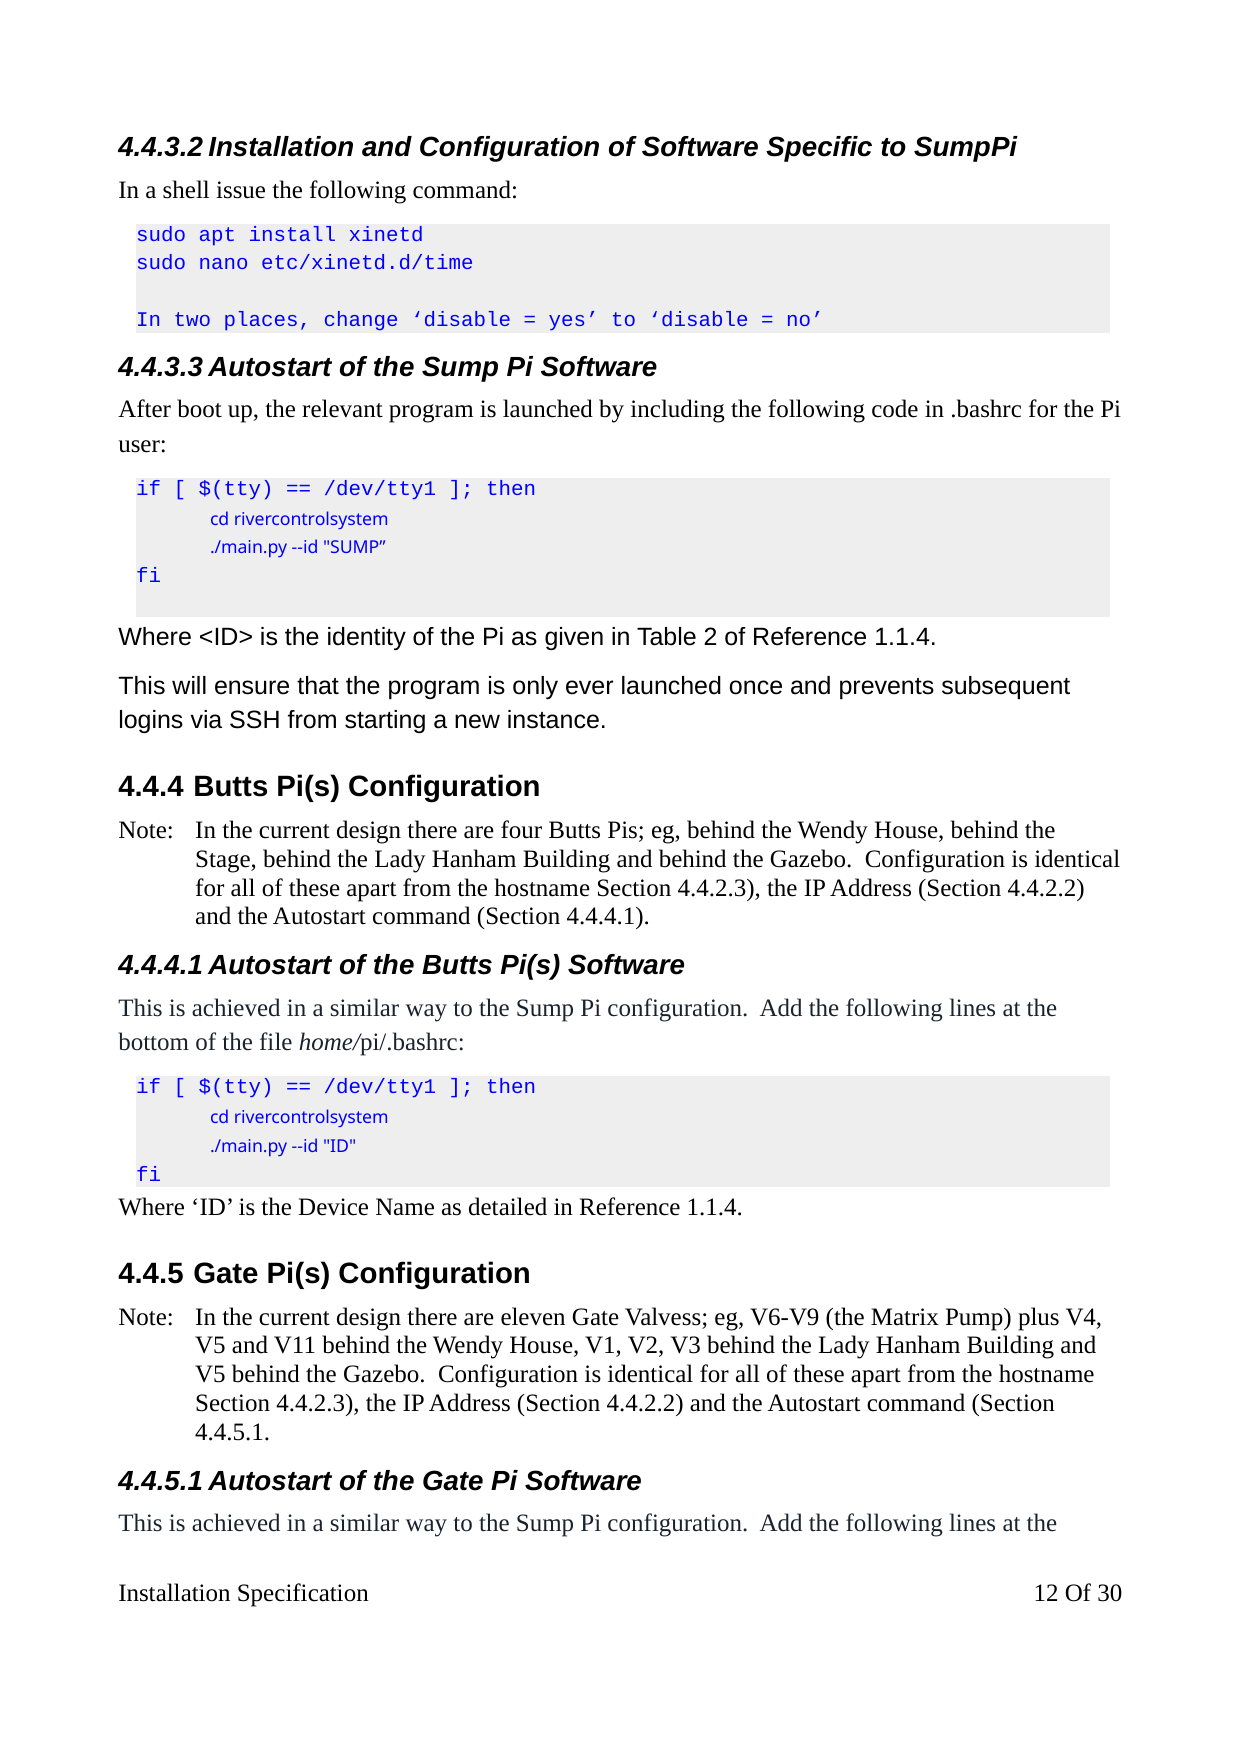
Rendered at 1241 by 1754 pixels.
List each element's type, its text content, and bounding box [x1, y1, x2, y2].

text cd rivercontrolsystem ./main.py --id "SUMP” [136, 506, 1110, 560]
text cd rivercontrolsystem ./main.py --id "ID" [136, 1105, 1110, 1159]
text sudo apt install xinetd [136, 224, 1110, 248]
text After boot up, the relevant program is launched by including the following code in .bashrc for the Pi user: [118, 394, 1122, 457]
subtitle Gate Pi(s) Configuration [118, 1256, 1122, 1289]
text This is achieved in a similar way to the Sump Pi configuration. Add the following lines at the bottom of the file home/pi/.bashrc: [118, 993, 1122, 1056]
text sudo nano etc/xinetd.d/time [136, 252, 1110, 276]
text In two places, change ‘disable = yes’ to ‘disable = no’ [136, 309, 1110, 333]
text fi [136, 1164, 1110, 1187]
text fi [136, 565, 1110, 589]
text Note: In the current design there are eleven Gate Valvess; eg, V6-V9 (the Matrix Pump) plus V4, V5 and V11 behind the Wendy House, V1, V2, V3 behind the Lady Hanham Building and V5 behind the Gazebo. Configuration is identical for all of these apart from the hostname Section 4.4.2.3), the IP Address (Section 4.4.2.2) and the Autostart command (Section 4.4.5.1. [118, 1302, 1122, 1446]
text if [ $(tty) == /dev/tty1 ]; then [136, 478, 1110, 501]
text In a shell issue the following command: [118, 175, 1122, 204]
text Note: In the current design there are four Butts Pis; eg, behind the Wendy House, behind the Stage, behind the Lady Hanham Building and behind the Gazebo. Configuration is identical for all of these apart from the hostname Section 4.4.2.3), the IP Address (Section 4.4.2.2) and the Autostart command (Section 4.4.4.1). [118, 815, 1122, 930]
subtitle Butts Pi(s) Configuration [118, 769, 1122, 803]
subtitle Autostart of the Gate Pi Software [118, 1464, 1122, 1496]
text This is achieved in a similar way to the Sump Pi configuration. Add the following lines at the [118, 1508, 1122, 1537]
subtitle Autostart of the Butts Pi(s) Software [118, 948, 1122, 980]
subtitle Installation and Configuration of Software Specific to SumpPi [118, 131, 1122, 162]
subtitle Autostart of the Sump Pi Software [118, 350, 1122, 382]
text Where ‘ID’ is the Device Name as detailed in Reference 1.1.4. [118, 1192, 1122, 1221]
text if [ $(tty) == /dev/tty1 ]; then [136, 1076, 1110, 1100]
text Where <ID> is the identity of the Pi as given in Table 2 of Reference 1.1.4. [118, 622, 1122, 650]
text This will ensure that the program is only ever launched once and prevents subsequent logins via SSH from starting a new instance. [118, 671, 1122, 734]
